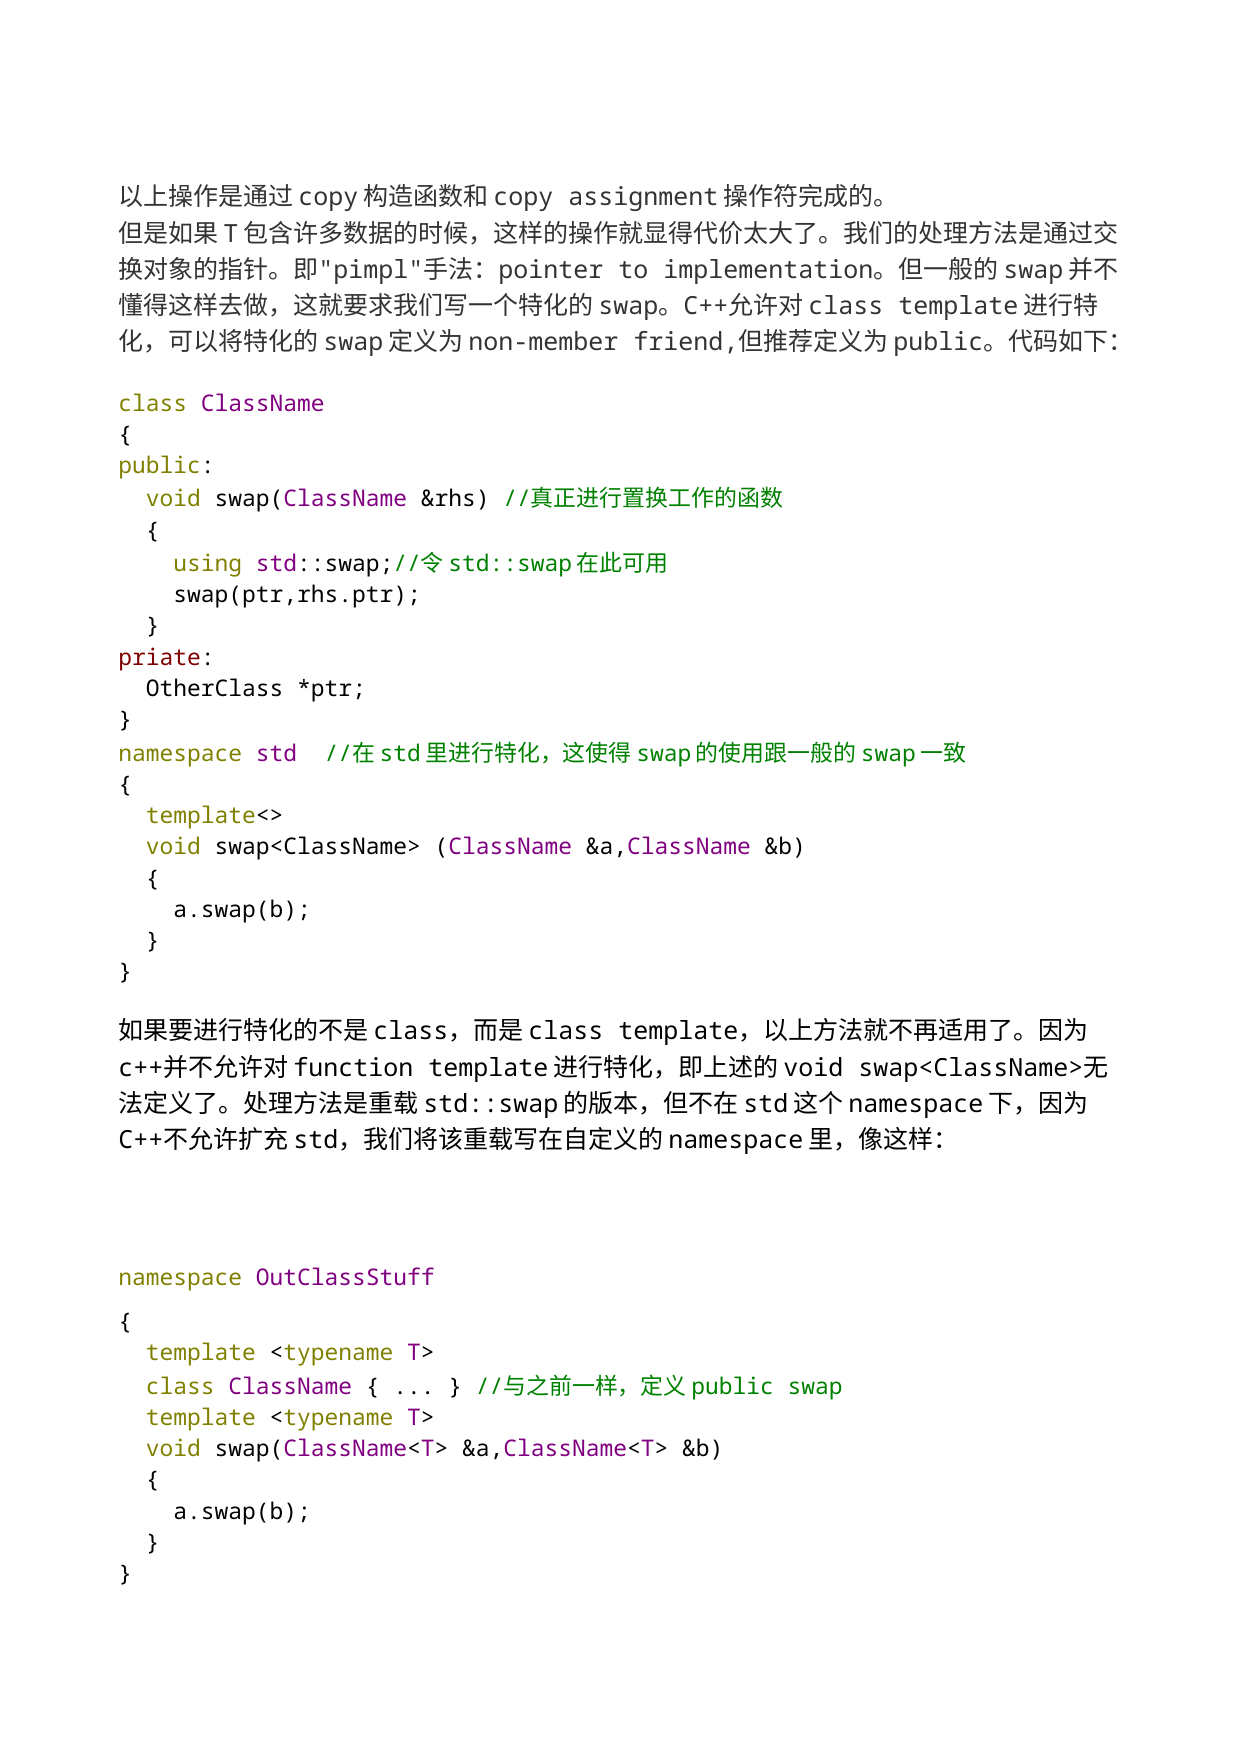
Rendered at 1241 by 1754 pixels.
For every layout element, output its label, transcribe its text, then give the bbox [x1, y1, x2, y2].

text { [118, 861, 1122, 893]
text public: [118, 449, 1122, 480]
text namespace std //在std里进行特化，这使得swap的使用跟一般的swap一致 [118, 734, 1122, 768]
text priate: [118, 641, 1122, 672]
text { [118, 1463, 1122, 1495]
text void swap(ClassName &rhs) //真正进行置换工作的函数 [118, 480, 1122, 513]
text } [118, 1557, 1122, 1588]
text template <typename T> [118, 1336, 1122, 1368]
text swap(ptr,rhs.ptr); [118, 578, 1122, 609]
text a.swap(b); [118, 893, 1122, 924]
text a.swap(b); [118, 1495, 1122, 1526]
text { [118, 768, 1122, 799]
text 以上操作是通过copy构造函数和copy assignment操作符完成的。 但是如果T包含许多数据的时候，这样的操作就显得代价太大了。我们的处理方法是通过交换对象的指针。即"pimpl"手法：pointer to implementation。但一般的swap并不懂得这样去做，这就要求我们写一个特化的swap。C++允许对class template进行特化，可以将特化的swap定义为non-member friend,但推荐定义为public。代码如下： [118, 177, 1122, 358]
text } [118, 1526, 1122, 1557]
text } [118, 924, 1122, 955]
text } [118, 609, 1122, 641]
text using std::swap;//令std::swap在此可用 [118, 545, 1122, 578]
text { [118, 418, 1122, 449]
text 如果要进行特化的不是class，而是class template，以上方法就不再适用了。因为c++并不允许对function template进行特化，即上述的void swap<ClassName>无法定义了。处理方法是重载std::swap的版本，但不在std这个namespace下，因为C++不允许扩充std，我们将该重载写在自定义的namespace里，像这样： [118, 1011, 1122, 1156]
text class ClassName [118, 386, 1122, 418]
text } [118, 703, 1122, 734]
text namespace OutClassStuff [118, 1261, 1122, 1293]
text void swap<ClassName> (ClassName &a,ClassName &b) [118, 830, 1122, 861]
text { [118, 1305, 1122, 1336]
text class ClassName { ... } //与之前一样，定义public swap [118, 1368, 1122, 1401]
text OtherClass *ptr; [118, 672, 1122, 703]
text template <typename T> [118, 1401, 1122, 1432]
text void swap(ClassName<T> &a,ClassName<T> &b) [118, 1432, 1122, 1463]
text template<> [118, 799, 1122, 830]
text { [118, 513, 1122, 545]
text } [118, 955, 1122, 986]
